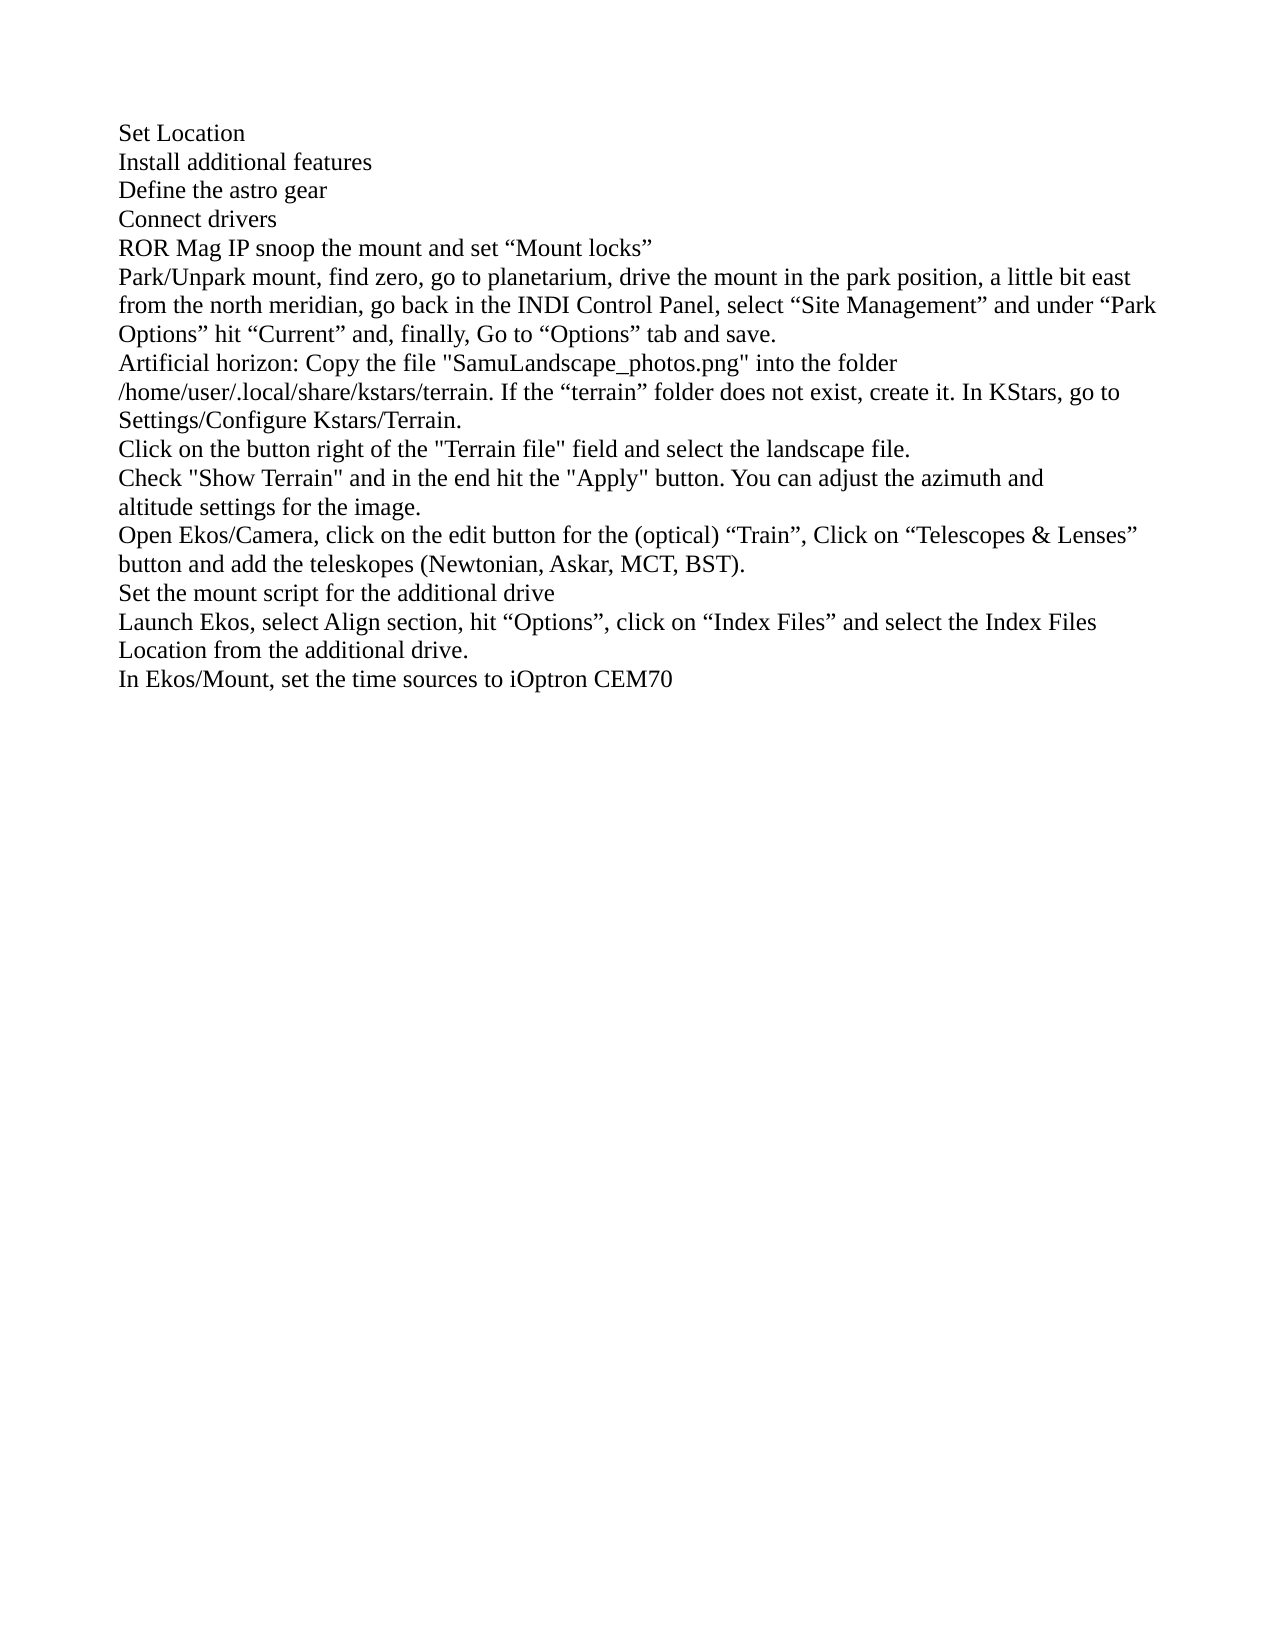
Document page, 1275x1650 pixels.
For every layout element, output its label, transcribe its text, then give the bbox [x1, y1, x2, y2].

text In Ekos/Mount, set the time sources to iOptron CEM70 [118, 664, 1157, 693]
text Connect drivers [118, 204, 1157, 233]
text Open Ekos/Camera, click on the edit button for the (optical) “Train”, Click on “Telescopes & Lenses” button and add the teleskopes (Newtonian, Askar, MCT, BST). [118, 521, 1157, 578]
text Define the astro gear [118, 176, 1157, 204]
text Click on the button right of the "Terrain file" field and select the landscape file. Check "Show Terrain" and in the end hit the "Apply" button. You can adjust the azimuth and altitude settings for the image. [118, 434, 1157, 521]
text Park/Unpark mount, find zero, go to planetarium, drive the mount in the park position, a little bit east from the north meridian, go back in the INDI Control Panel, select “Site Management” and under “Park Options” hit “Current” and, finally, Go to “Options” tab and save. [118, 262, 1157, 348]
text Set Location [118, 118, 1157, 147]
text Install additional features [118, 147, 1157, 176]
text Artificial horizon: Copy the file "SamuLandscape_photos.png" into the folder /home/user/.local/share/kstars/terrain. If the “terrain” folder does not exist, create it. In KStars, go to Settings/Configure Kstars/Terrain. [118, 348, 1157, 434]
text Launch Ekos, select Align section, hit “Options”, click on “Index Files” and select the Index Files Location from the additional drive. [118, 607, 1157, 664]
text Set the mount script for the additional drive [118, 578, 1157, 607]
text ROR Mag IP snoop the mount and set “Mount locks” [118, 233, 1157, 262]
